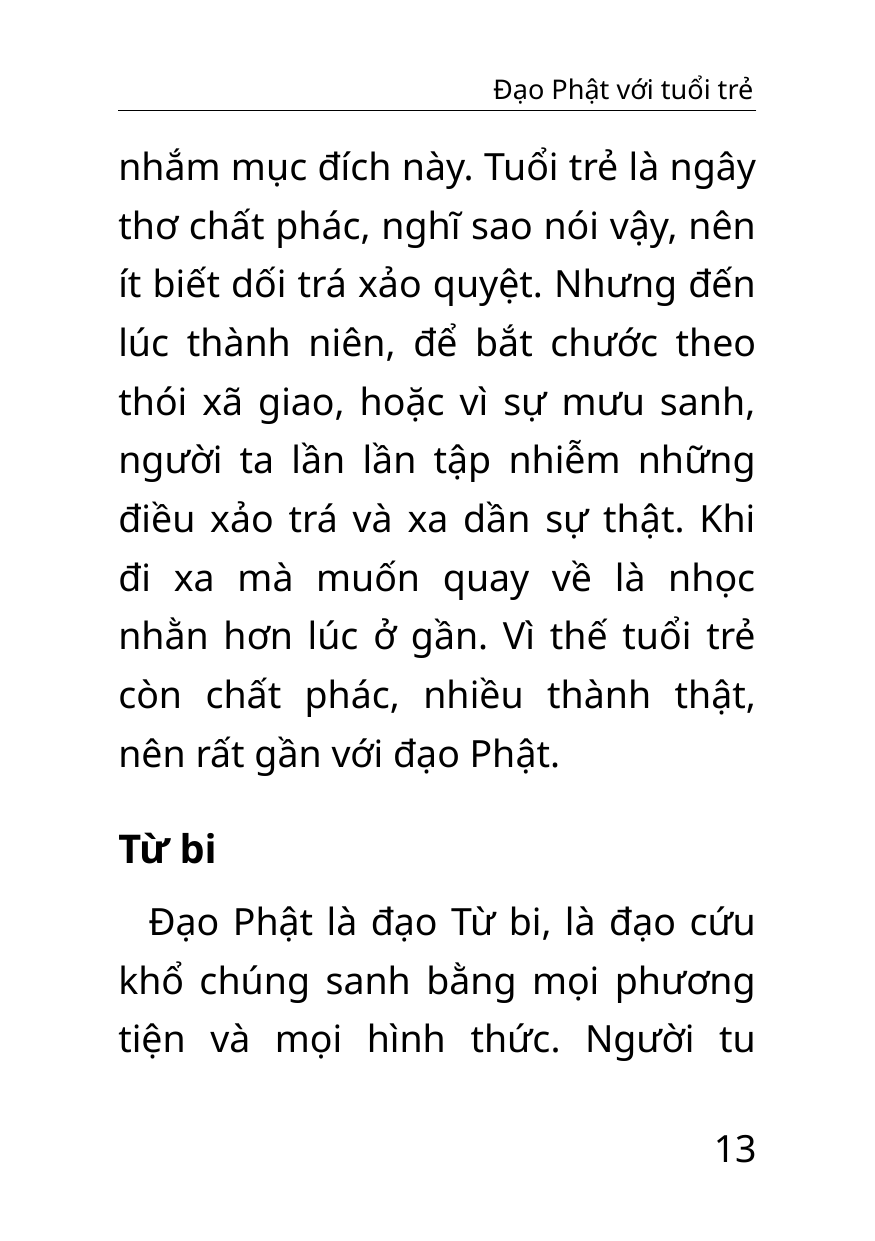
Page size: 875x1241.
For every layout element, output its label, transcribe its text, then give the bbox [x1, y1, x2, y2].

text nhắm mục đích này. Tuổi trẻ là ngây thơ chất phác, nghĩ sao nói vậy, nên ít biết dối trá xảo quyệt. Nhưng đến lúc thành niên, để bắt chước theo thói xã giao, hoặc vì sự mưu sanh, người ta lần lần tập nhiễm những điều xảo trá và xa dần sự thật. Khi đi xa mà muốn quay về là nhọc nhằn hơn lúc ở gần. Vì thế tuổi trẻ còn chất phác, nhiều thành thật, nên rất gần với đạo Phật. [118, 141, 756, 778]
text Ðạo Phật là đạo Từ bi, là đạo cứu khổ chúng sanh bằng mọi phương tiện và mọi hình thức. Người tu [118, 896, 756, 1064]
subtitle Từ bi [118, 821, 756, 875]
